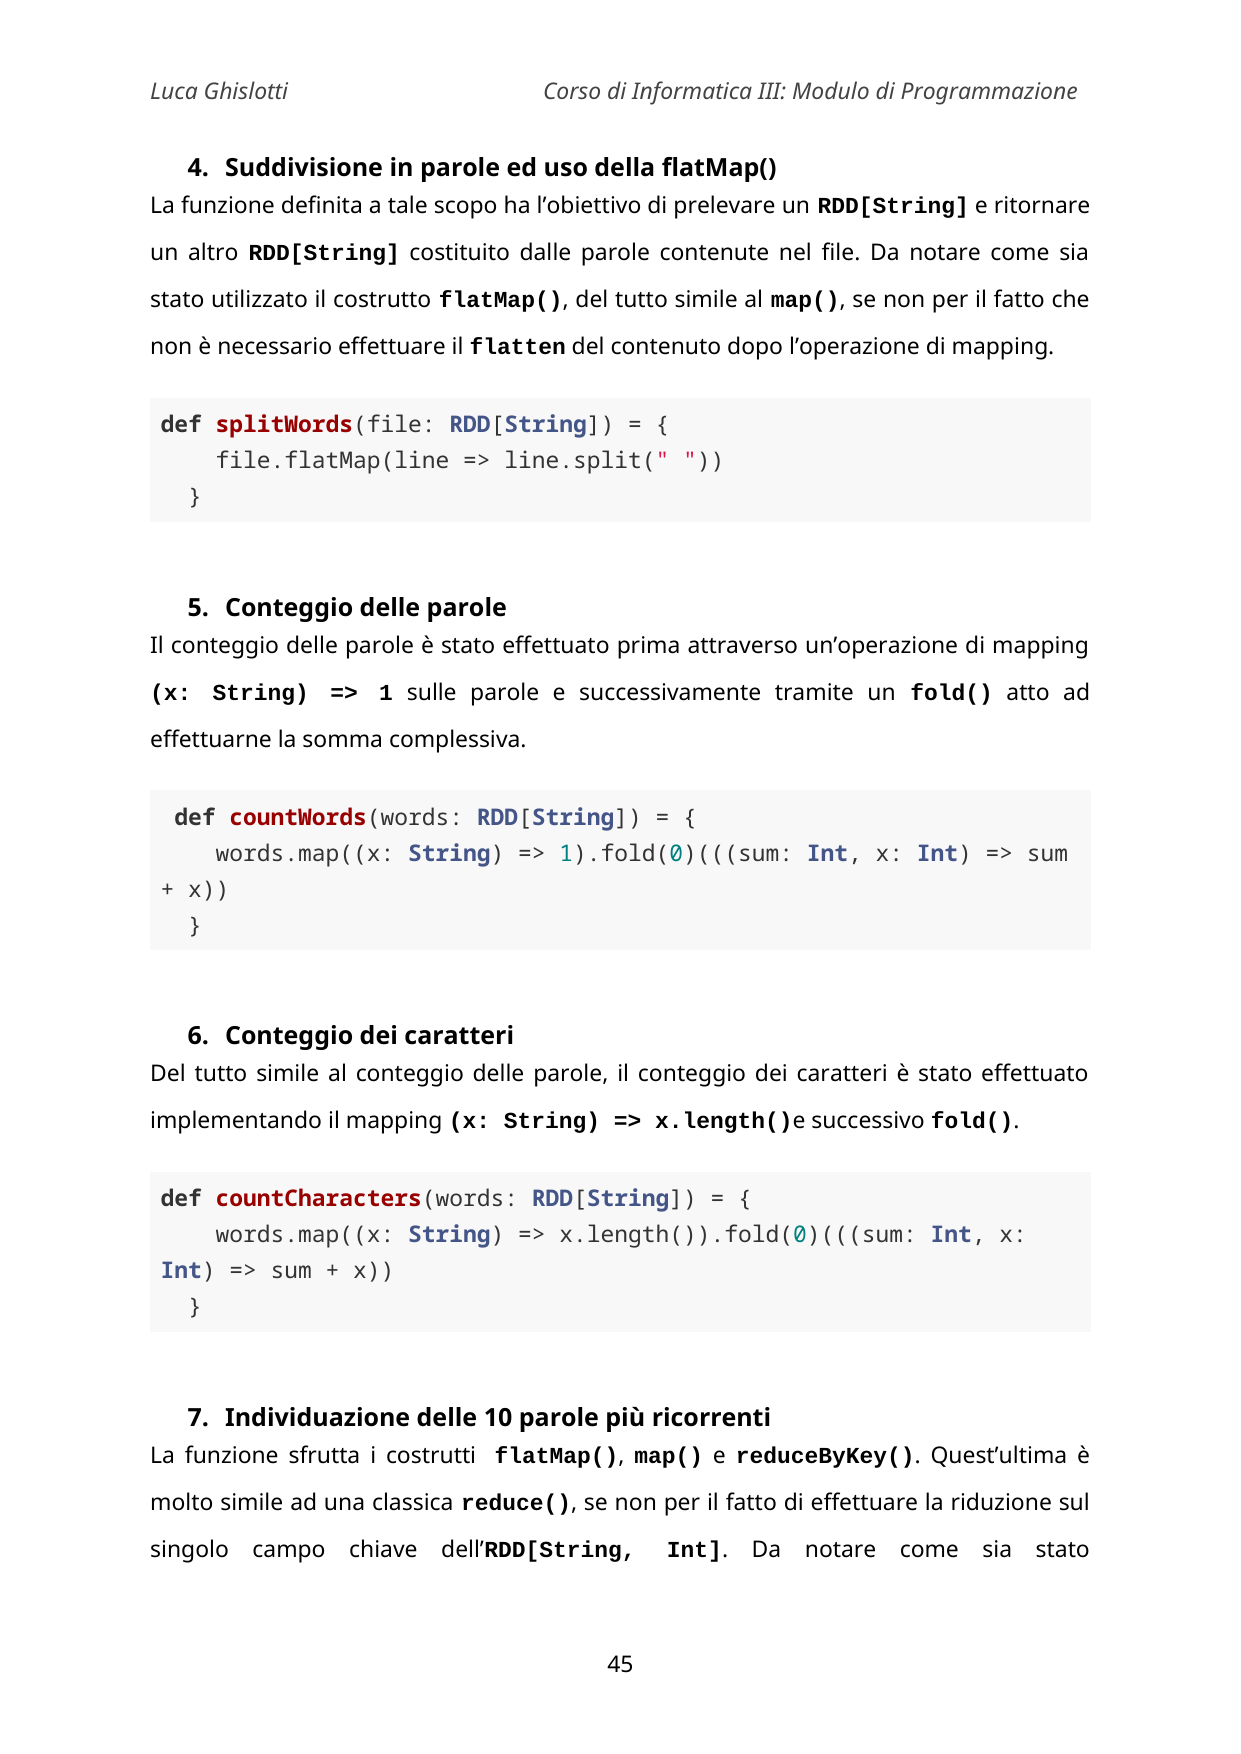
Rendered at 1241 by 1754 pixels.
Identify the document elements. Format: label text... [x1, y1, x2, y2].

subtitle Suddivisione in parole ed uso della flatMap() [187, 150, 1090, 184]
subtitle Conteggio delle parole [187, 589, 1090, 624]
text Il conteggio delle parole è stato effettuato prima attraverso un’operazione di mapping (x: String) => 1 sulle parole e successivamente tramite un fold() atto ad effettuarne la somma complessiva. [150, 629, 1090, 754]
text Del tutto simile al conteggio delle parole, il conteggio dei caratteri è stato effettuato implementando il mapping (x: String) => x.length()e successivo fold(). [150, 1057, 1090, 1135]
text La funzione sfrutta i costrutti flatMap(), map() e reduceByKey(). Quest’ultima è molto simile ad una classica reduce(), se non per il fatto di effettuare la riduzione sul singolo campo chiave dell’RDD[String, Int]. Da notare come sia stato [150, 1438, 1090, 1564]
table_header def splitWords(file: RDD[String]) = { file.flatMap(line => line.split(" ")) } [150, 398, 1091, 522]
subtitle Conteggio dei caratteri [187, 1018, 1090, 1052]
table_header def countWords(words: RDD[String]) = { words.map((x: String) => 1).fold(0)(((sum: Int, x: Int) => sum + x)) } [150, 790, 1091, 950]
table_header def countCharacters(words: RDD[String]) = { words.map((x: String) => x.length()).fold(0)(((sum: Int, x: Int) => sum + x)) } [150, 1172, 1091, 1332]
subtitle Individuazione delle 10 parole più ricorrenti [187, 1399, 1090, 1433]
text La funzione definita a tale scopo ha l’obiettivo di prelevare un RDD[String] e ritornare un altro RDD[String] costituito dalle parole contenute nel file. Da notare come sia stato utilizzato il costrutto flatMap(), del tutto simile al map(), se non per il fatto che non è necessario effettuare il flatten del contenuto dopo l’operazione di mapping. [150, 189, 1090, 361]
